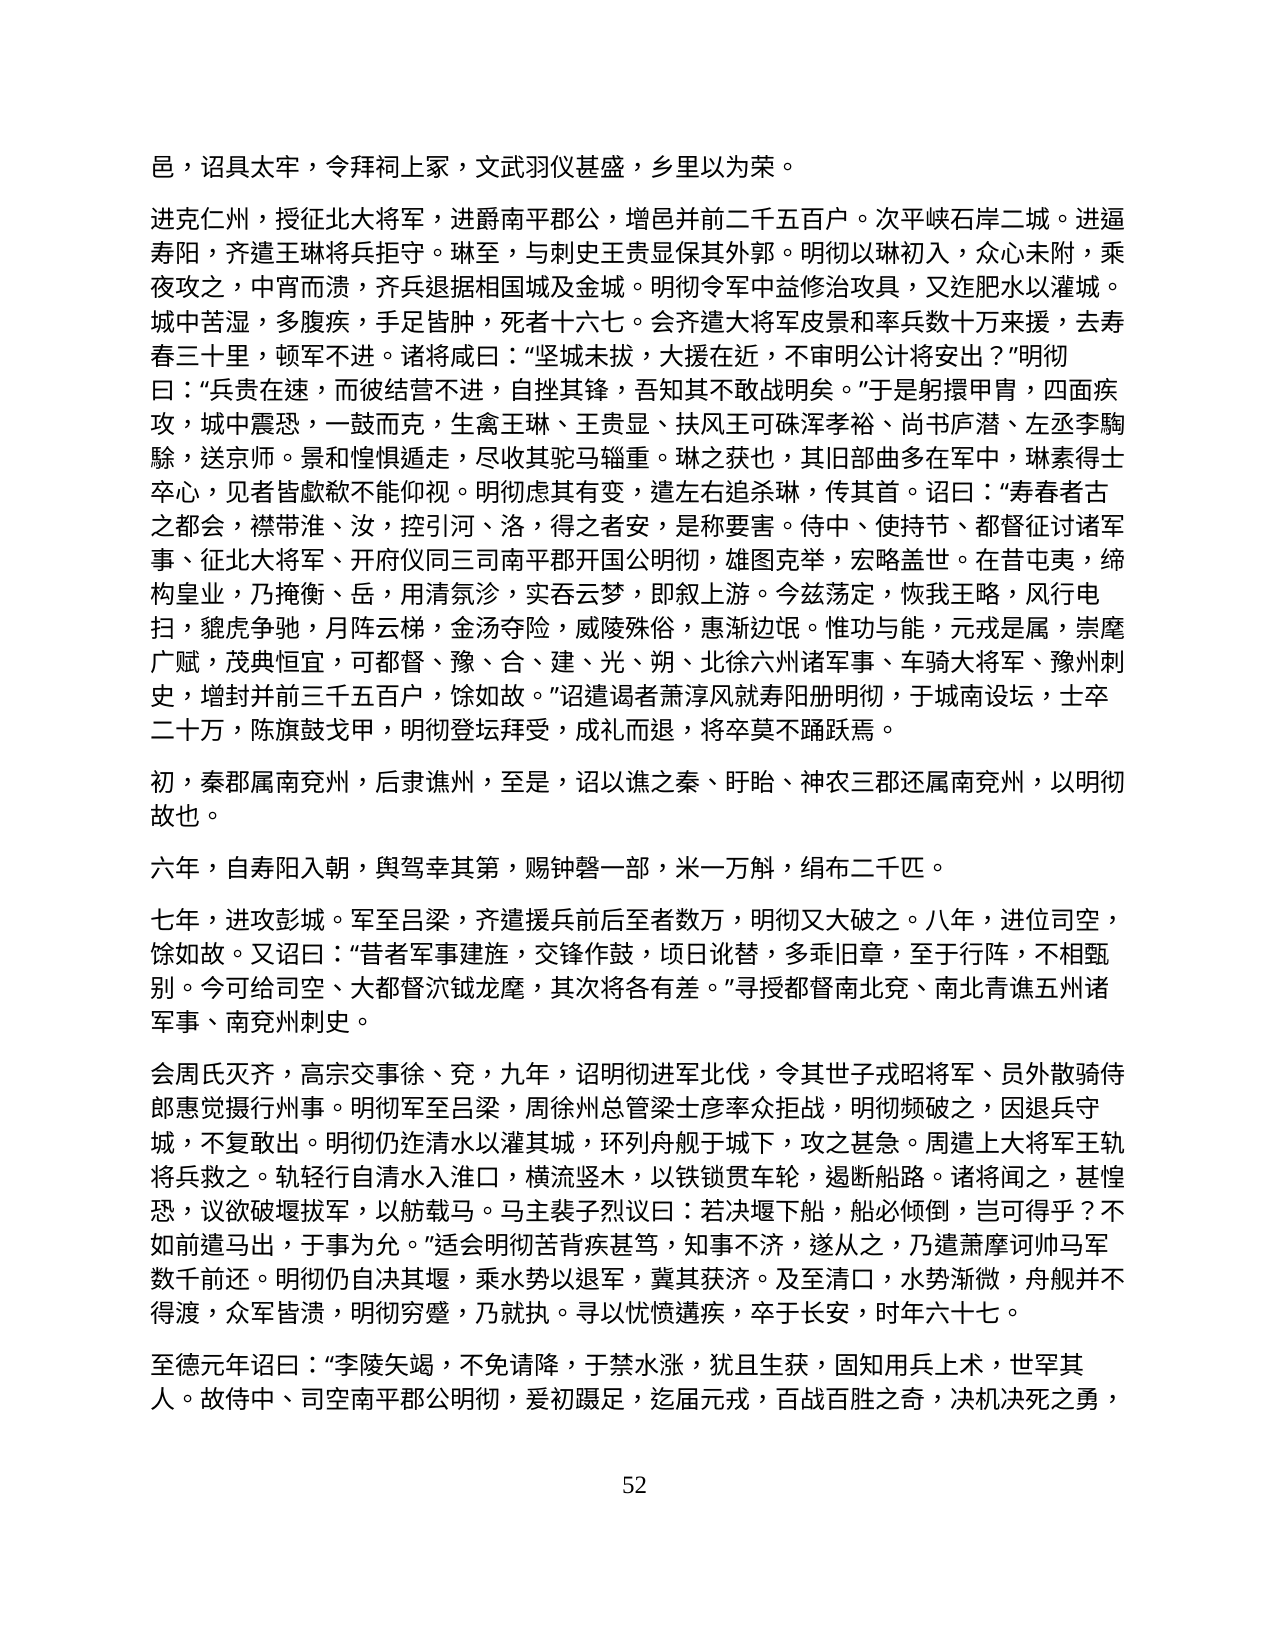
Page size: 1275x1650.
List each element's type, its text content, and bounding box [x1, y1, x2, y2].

text 进克仁州，授征北大将军，进爵南平郡公，增邑并前二千五百户。次平峡石岸二城。进逼寿阳，齐遣王琳将兵拒守。琳至，与刺史王贵显保其外郭。明彻以琳初入，众心未附，乘夜攻之，中宵而溃，齐兵退据相国城及金城。明彻令军中益修治攻具，又迮肥水以灌城。城中苦湿，多腹疾，手足皆肿，死者十六七。会齐遣大将军皮景和率兵数十万来援，去寿春三十里，顿军不进。诸将咸曰：“坚城未拔，大援在近，不审明公计将安出？”明彻曰：“兵贵在速，而彼结营不进，自挫其锋，吾知其不敢战明矣。”于是躬擐甲胄，四面疾攻，城中震恐，一鼓而克，生禽王琳、王贵显、扶风王可硃浑孝裕、尚书庐潜、左丞李騊駼，送京师。景和惶惧遁走，尽收其驼马辎重。琳之获也，其旧部曲多在军中，琳素得士卒心，见者皆歔欷不能仰视。明彻虑其有变，遣左右追杀琳，传其首。诏曰：“寿春者古之都会，襟带淮、汝，控引河、洛，得之者安，是称要害。侍中、使持节、都督征讨诸军事、征北大将军、开府仪同三司南平郡开国公明彻，雄图克举，宏略盖世。在昔屯夷，缔构皇业，乃掩衡、岳，用清氛沴，实吞云梦，即叙上游。今兹荡定，恢我王略，风行电扫，貔虎争驰，月阵云梯，金汤夺险，威陵殊俗，惠渐边氓。惟功与能，元戎是属，崇麾广赋，茂典恒宜，可都督、豫、合、建、光、朔、北徐六州诸军事、车骑大将军、豫州刺史，增封并前三千五百户，馀如故。”诏遣谒者萧淳风就寿阳册明彻，于城南设坛，士卒二十万，陈旗鼓戈甲，明彻登坛拜受，成礼而退，将卒莫不踊跃焉。 [150, 202, 1125, 747]
text 七年，进攻彭城。军至吕梁，齐遣援兵前后至者数万，明彻又大破之。八年，进位司空，馀如故。又诏曰：“昔者军事建旌，交锋作鼓，顷日讹替，多乖旧章，至于行阵，不相甄别。今可给司空、大都督泬钺龙麾，其次将各有差。”寻授都督南北兗、南北青谯五州诸军事、南兗州刺史。 [150, 903, 1125, 1039]
text 邑，诏具太牢，令拜祠上冢，文武羽仪甚盛，乡里以为荣。 [150, 150, 1125, 184]
text 六年，自寿阳入朝，舆驾幸其第，赐钟磬一部，米一万斛，绢布二千匹。 [150, 851, 1125, 885]
text 初，秦郡属南兗州，后隶谯州，至是，诏以谯之秦、盱眙、神农三郡还属南兗州，以明彻故也。 [150, 765, 1125, 833]
text 会周氏灭齐，高宗交事徐、兗，九年，诏明彻进军北伐，令其世子戎昭将军、员外散骑侍郎惠觉摄行州事。明彻军至吕梁，周徐州总管梁士彦率众拒战，明彻频破之，因退兵守城，不复敢出。明彻仍迮清水以灌其城，环列舟舰于城下，攻之甚急。周遣上大将军王轨将兵救之。轨轻行自清水入淮口，横流竖木，以铁锁贯车轮，遏断船路。诸将闻之，甚惶恐，议欲破堰拔军，以舫载马。马主裴子烈议曰：若决堰下船，船必倾倒，岂可得乎？不如前遣马出，于事为允。”适会明彻苦背疾甚笃，知事不济，遂从之，乃遣萧摩诃帅马军数千前还。明彻仍自决其堰，乘水势以退军，冀其获济。及至清口，水势渐微，舟舰并不得渡，众军皆溃，明彻穷蹙，乃就执。寻以忧愤遘疾，卒于长安，时年六十七。 [150, 1057, 1125, 1329]
text 至德元年诏曰：“李陵矢竭，不免请降，于禁水涨，犹且生获，固知用兵上术，世罕其人。故侍中、司空南平郡公明彻，爰初蹑足，迄届元戎，百战百胜之奇，决机决死之勇， [150, 1347, 1125, 1416]
